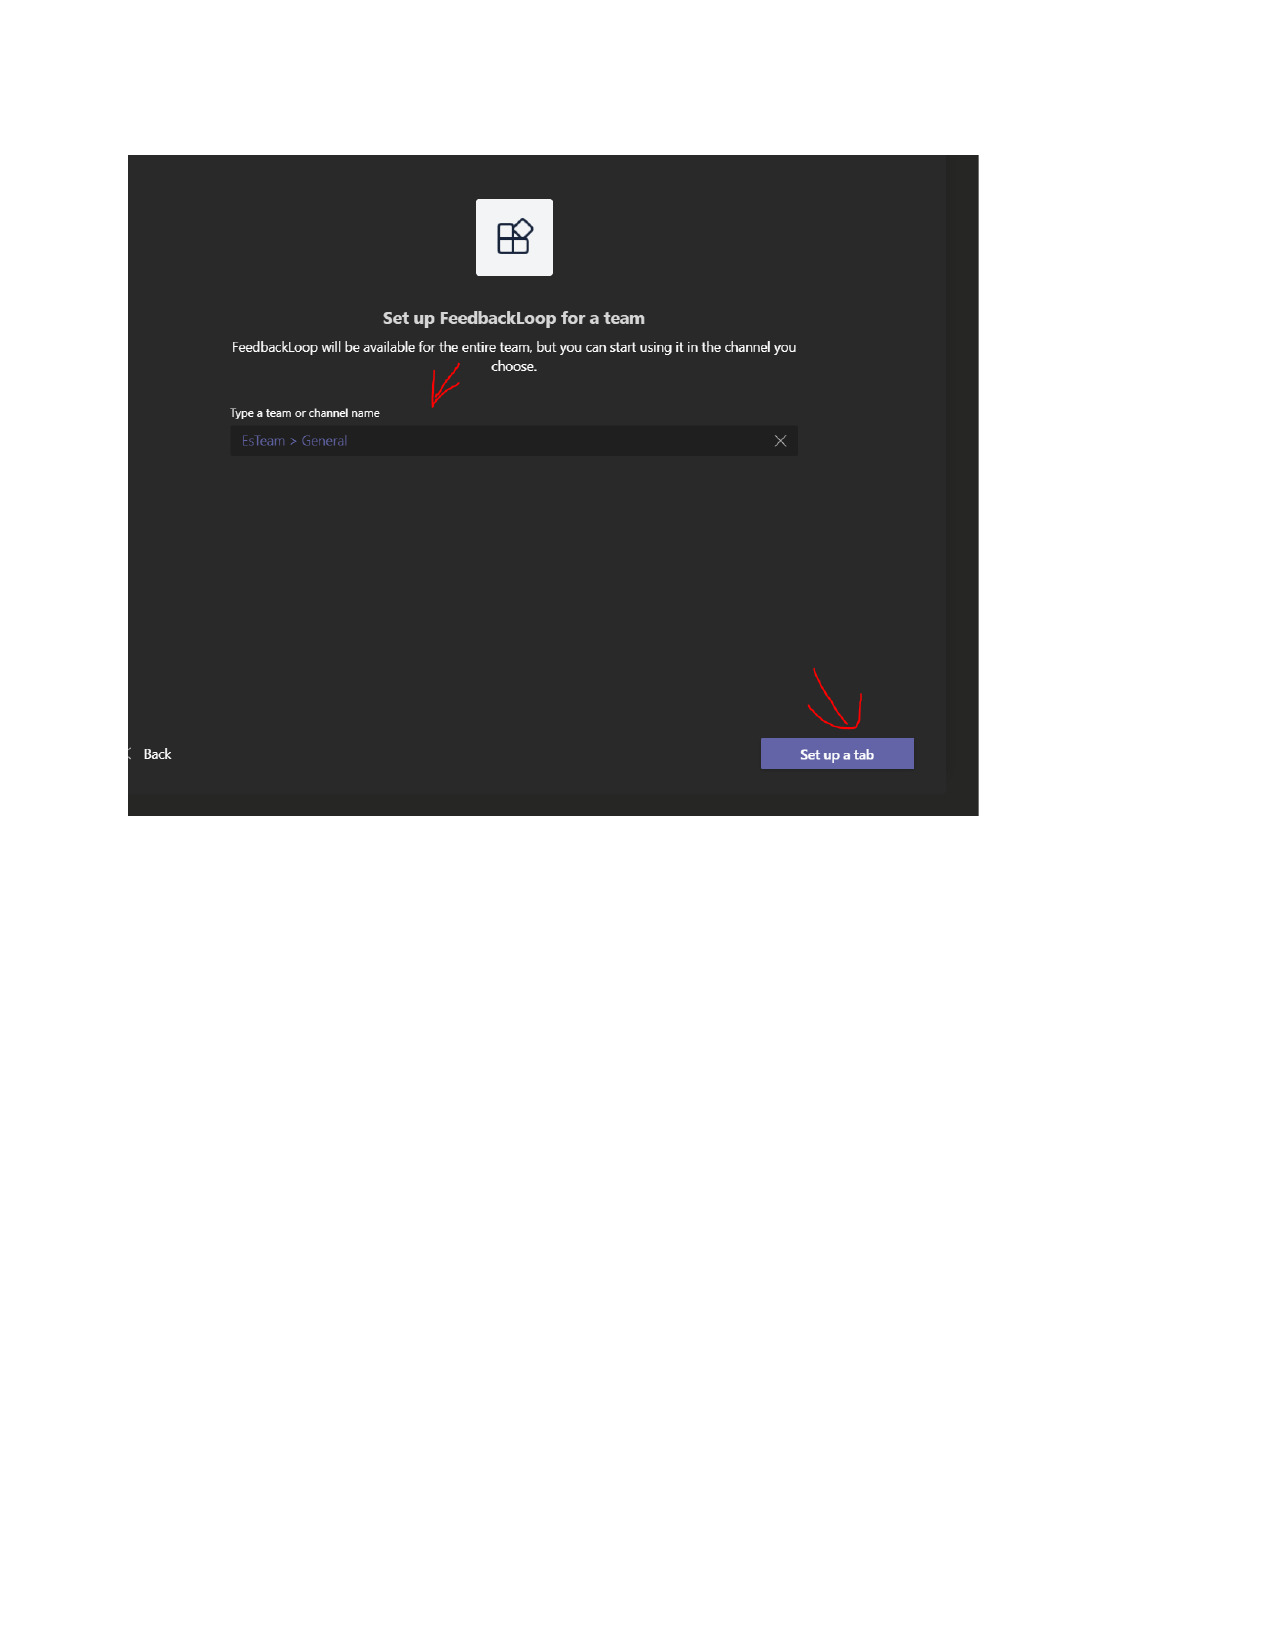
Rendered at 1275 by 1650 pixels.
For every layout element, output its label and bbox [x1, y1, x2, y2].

picture [128, 155, 979, 816]
